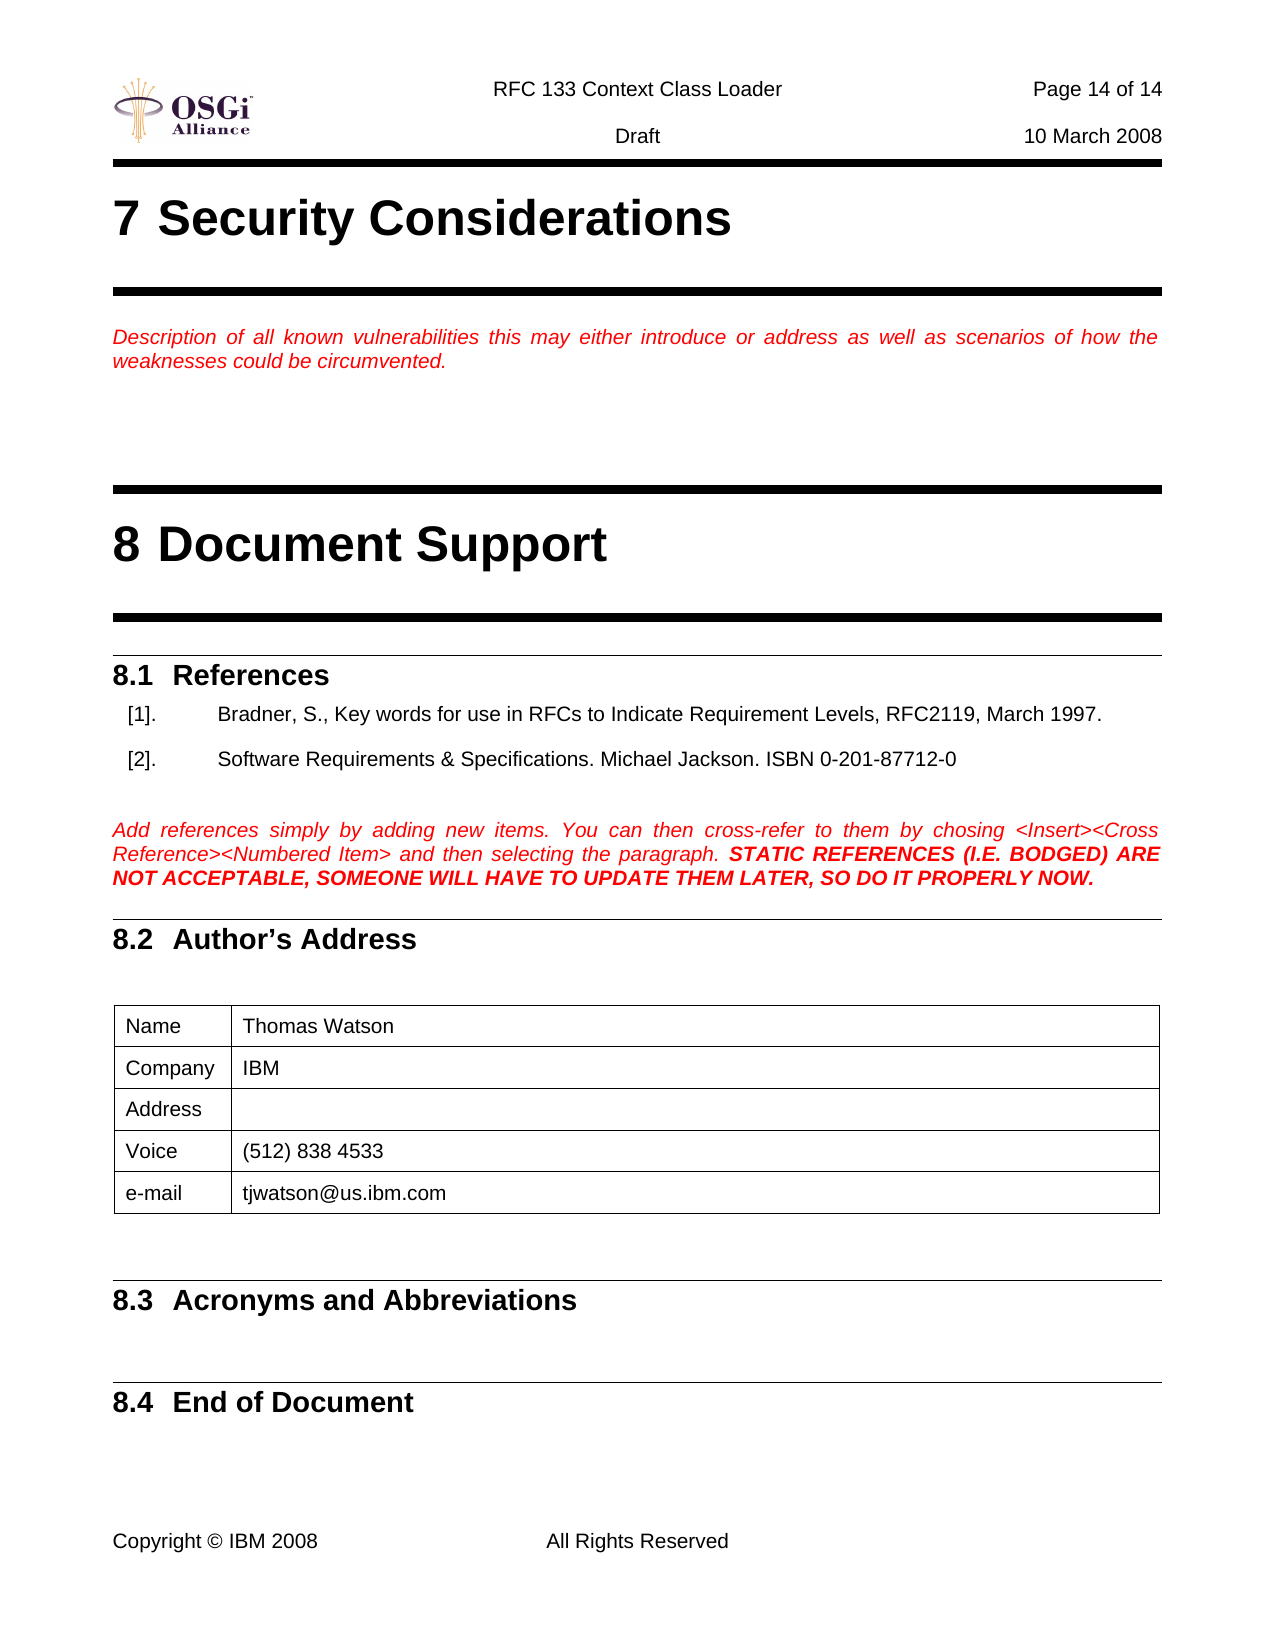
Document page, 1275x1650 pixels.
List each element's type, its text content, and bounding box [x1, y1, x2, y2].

subtitle Acronyms and Abbreviations [112, 1281, 1162, 1316]
table_cell e-mail [115, 1172, 231, 1213]
table_cell (512) 838 4533 [232, 1131, 1159, 1171]
table_cell tjwatson@us.ibm.com [232, 1172, 1159, 1213]
table_cell Company [115, 1047, 231, 1088]
list Software Requirements & Specifications. Michael Jackson. ISBN 0-201-87712-0 [127, 747, 1162, 771]
table_cell Address [115, 1089, 231, 1129]
subtitle References [112, 656, 1162, 692]
picture [114, 78, 254, 143]
table_header Name [115, 1006, 231, 1046]
table_cell Voice [115, 1131, 231, 1171]
subtitle Author’s Address [112, 920, 1162, 956]
subtitle End of Document [112, 1383, 1162, 1418]
table_cell [232, 1089, 1159, 1129]
text Description of all known vulnerabilities this may either introduce or address as well as scenarios of how the weaknesses could be circumvented. [112, 325, 1162, 373]
list Bradner, S., Key words for use in RFCs to Indicate Requirement Levels, RFC2119, March 1997. [127, 702, 1162, 726]
subtitle Security Considerations [112, 160, 1162, 296]
table_header Thomas Watson [232, 1006, 1159, 1046]
table_cell IBM [232, 1047, 1159, 1088]
subtitle Document Support [112, 486, 1162, 622]
text Add references simply by adding new items. You can then cross-refer to them by chosing <Insert><Cross Reference><Numbered Item> and then selecting the paragraph. STATIC REFERENCES (I.E. BODGED) ARE NOT ACCEPTABLE, SOMEONE WILL HAVE TO UPDATE THEM LATER, SO DO IT PROPERLY NOW. [112, 818, 1162, 890]
